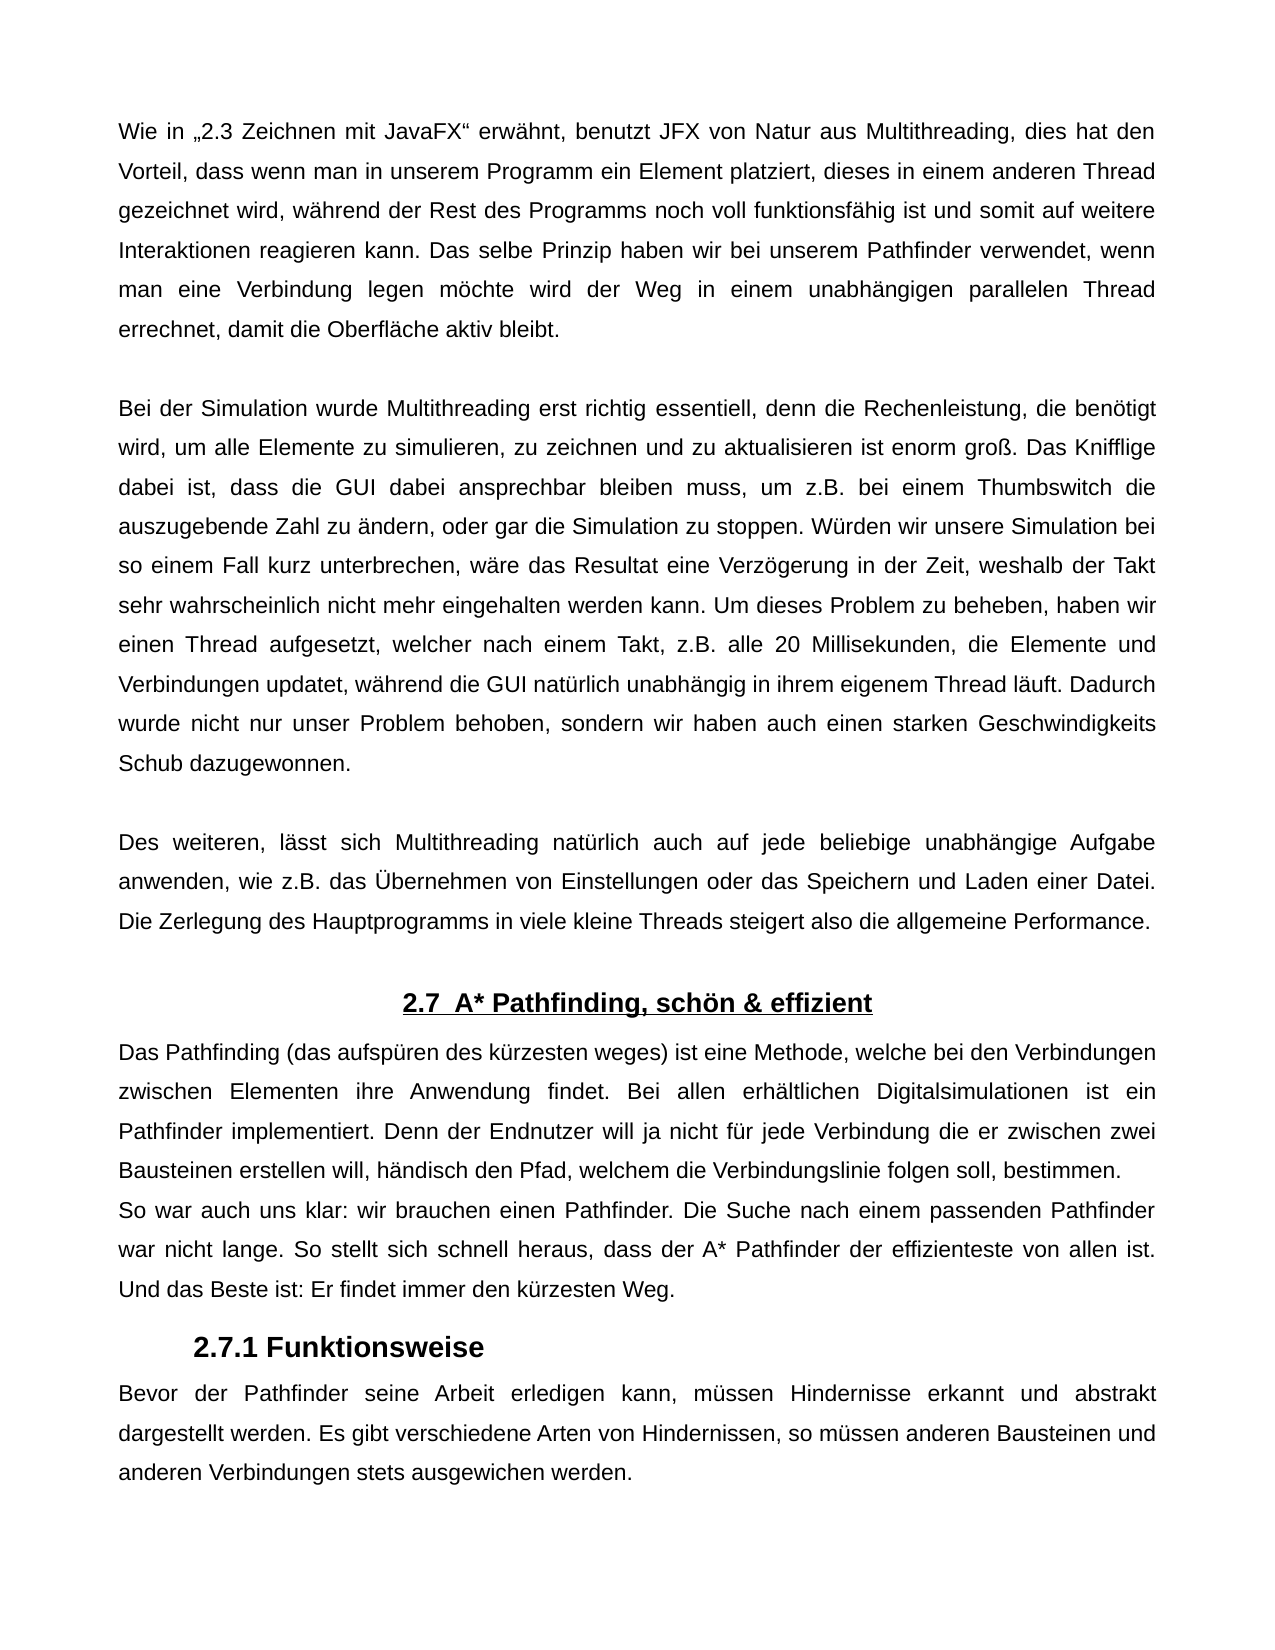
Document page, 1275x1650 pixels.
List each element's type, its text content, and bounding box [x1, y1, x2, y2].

text Des weiteren, lässt sich Multithreading natürlich auch auf jede beliebige unabhängige Aufgabe anwenden, wie z.B. das Übernehmen von Einstellungen oder das Speichern und Laden einer Datei. Die Zerlegung des Hauptprogramms in viele kleine Threads steigert also die allgemeine Performance. [118, 829, 1157, 934]
subtitle 2.7.1 Funktionsweise [118, 1330, 1157, 1363]
text Bei der Simulation wurde Multithreading erst richtig essentiell, denn die Rechenleistung, die benötigt wird, um alle Elemente zu simulieren, zu zeichnen und zu aktualisieren ist enorm groß. Das Knifflige dabei ist, dass die GUI dabei ansprechbar bleiben muss, um z.B. bei einem Thumbswitch die auszugebende Zahl zu ändern, oder gar die Simulation zu stoppen. Würden wir unsere Simulation bei so einem Fall kurz unterbrechen, wäre das Resultat eine Verzögerung in der Zeit, weshalb der Takt sehr wahrscheinlich nicht mehr eingehalten werden kann. Um dieses Problem zu beheben, haben wir einen Thread aufgesetzt, welcher nach einem Takt, z.B. alle 20 Millisekunden, die Elemente und Verbindungen updatet, während die GUI natürlich unabhängig in ihrem eigenem Thread läuft. Dadurch wurde nicht nur unser Problem behoben, sondern wir haben auch einen starken Geschwindigkeits Schub dazugewonnen. [118, 394, 1157, 776]
text Das Pathfinding (das aufspüren des kürzesten weges) ist eine Methode, welche bei den Verbindungen zwischen Elementen ihre Anwendung findet. Bei allen erhältlichen Digitalsimulationen ist ein Pathfinder implementiert. Denn der Endnutzer will ja nicht für jede Verbindung die er zwischen zwei Bausteinen erstellen will, händisch den Pfad, welchem die Verbindungslinie folgen soll, bestimmen. [118, 1039, 1157, 1183]
subtitle 2.7 A* Pathfinding, schön & effizient [118, 987, 1157, 1018]
text Bevor der Pathfinder seine Arbeit erledigen kann, müssen Hindernisse erkannt und abstrakt dargestellt werden. Es gibt verschiedene Arten von Hindernissen, so müssen anderen Bausteinen und anderen Verbindungen stets ausgewichen werden. [118, 1380, 1157, 1485]
text Wie in „2.3 Zeichnen mit JavaFX“ erwähnt, benutzt JFX von Natur aus Multithreading, dies hat den Vorteil, dass wenn man in unserem Programm ein Element platziert, dieses in einem anderen Thread gezeichnet wird, während der Rest des Programms noch voll funktionsfähig ist und somit auf weitere Interaktionen reagieren kann. Das selbe Prinzip haben wir bei unserem Pathfinder verwendet, wenn man eine Verbindung legen möchte wird der Weg in einem unabhängigen parallelen Thread errechnet, damit die Oberfläche aktiv bleibt. [118, 118, 1157, 342]
text So war auch uns klar: wir brauchen einen Pathfinder. Die Suche nach einem passenden Pathfinder war nicht lange. So stellt sich schnell heraus, dass der A* Pathfinder der effizienteste von allen ist. Und das Beste ist: Er findet immer den kürzesten Weg. [118, 1197, 1157, 1302]
